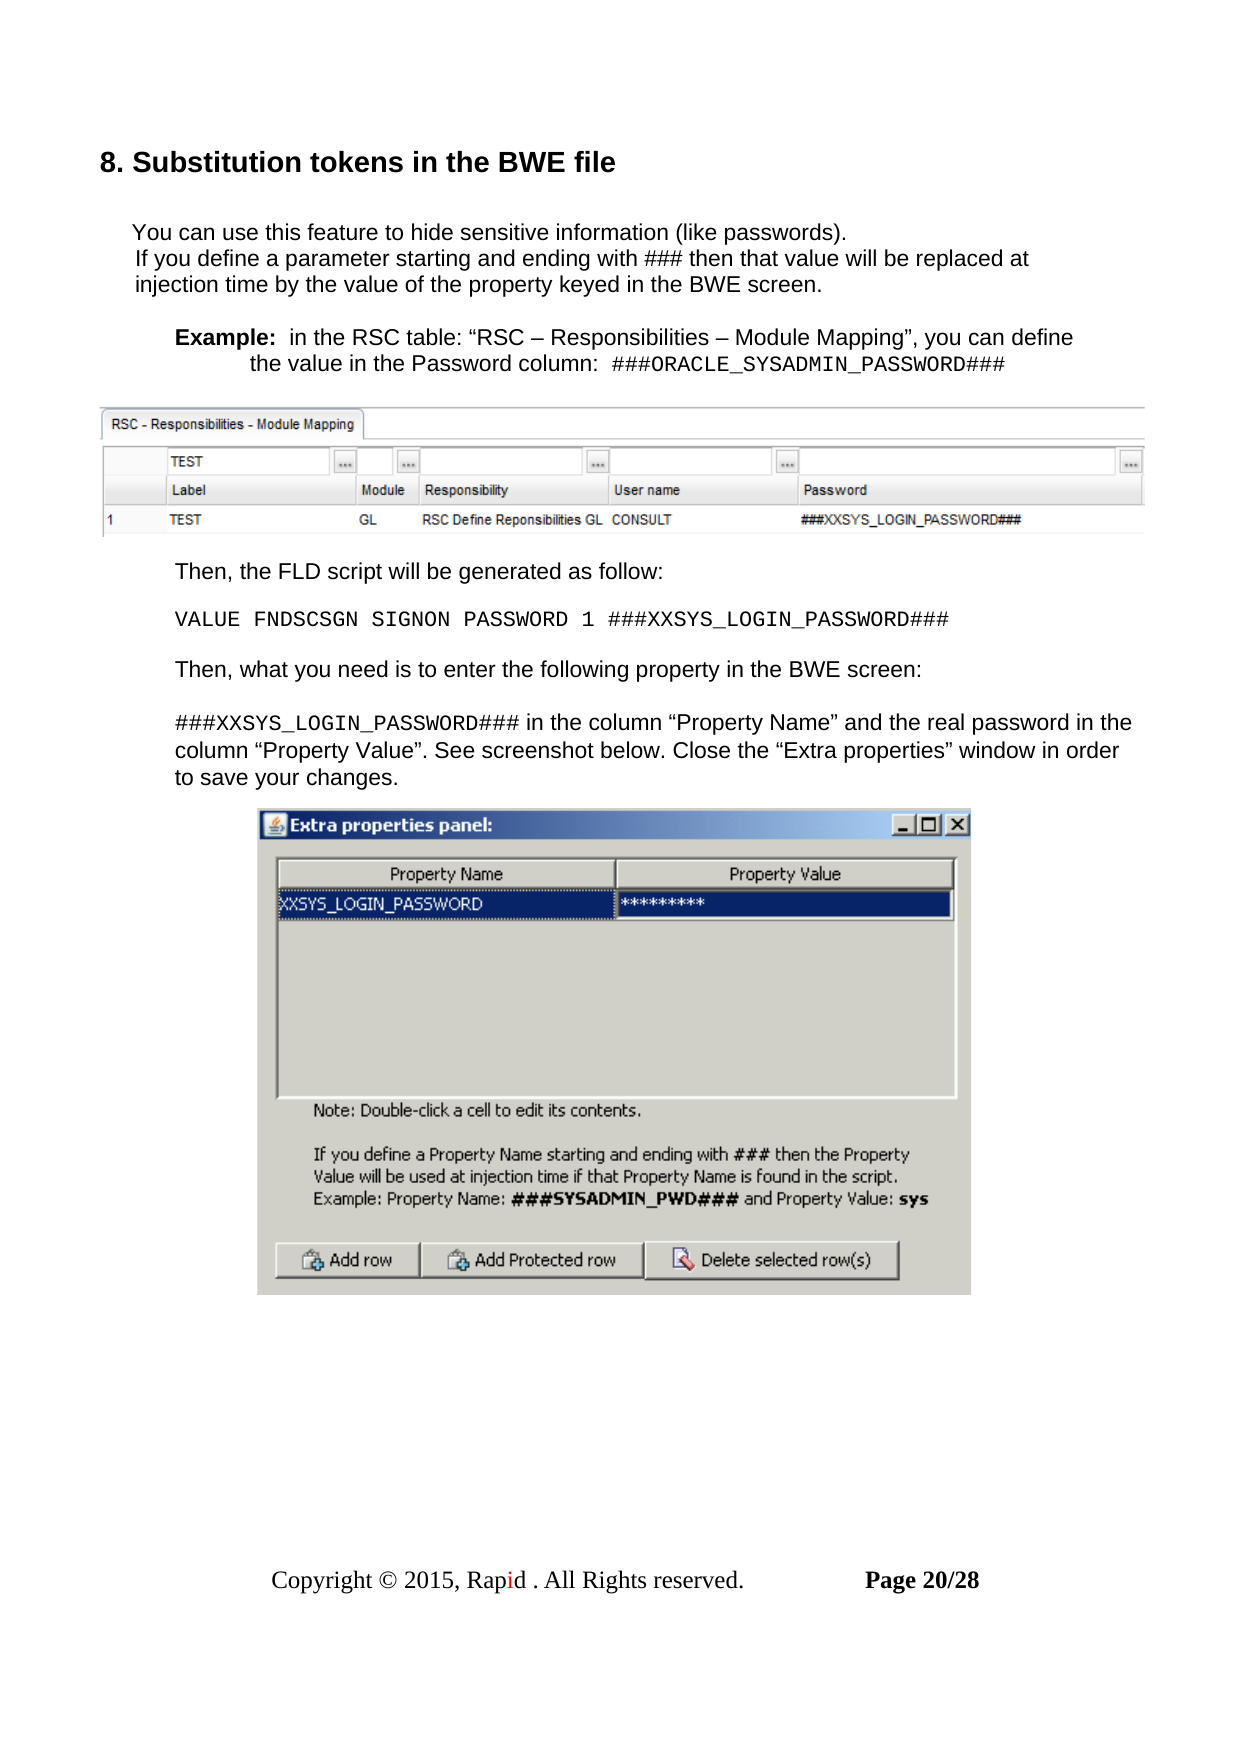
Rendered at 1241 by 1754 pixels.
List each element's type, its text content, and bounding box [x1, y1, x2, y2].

text ###XXSYS_LOGIN_PASSWORD### in the column “Property Name” and the real password in the column “Property Value”. See screenshot below. Close the “Extra properties” window in order to save your changes. [99, 709, 1144, 790]
text Example: in the RSC table: “RSC – Responsibilities – Module Mapping”, you can define [99, 324, 1144, 350]
text Then, the FLD script will be generated as follow: [99, 558, 1144, 584]
text the value in the Password column: ###ORACLE_SYSADMIN_PASSWORD### [99, 350, 1144, 378]
text If you define a parameter starting and ending with ### then that value will be replaced at injection time by the value of the property keyed in the BWE screen. [99, 245, 1144, 298]
text You can use this feature to hide sensitive information (like passwords). [99, 219, 1144, 245]
subtitle 8. Substitution tokens in the BWE file [99, 145, 1144, 179]
text Then, what you need is to enter the following property in the BWE screen: [99, 656, 1144, 683]
text VALUE FNDSCSGN SIGNON PASSWORD 1 ###XXSYS_LOGIN_PASSWORD### [99, 608, 1144, 633]
